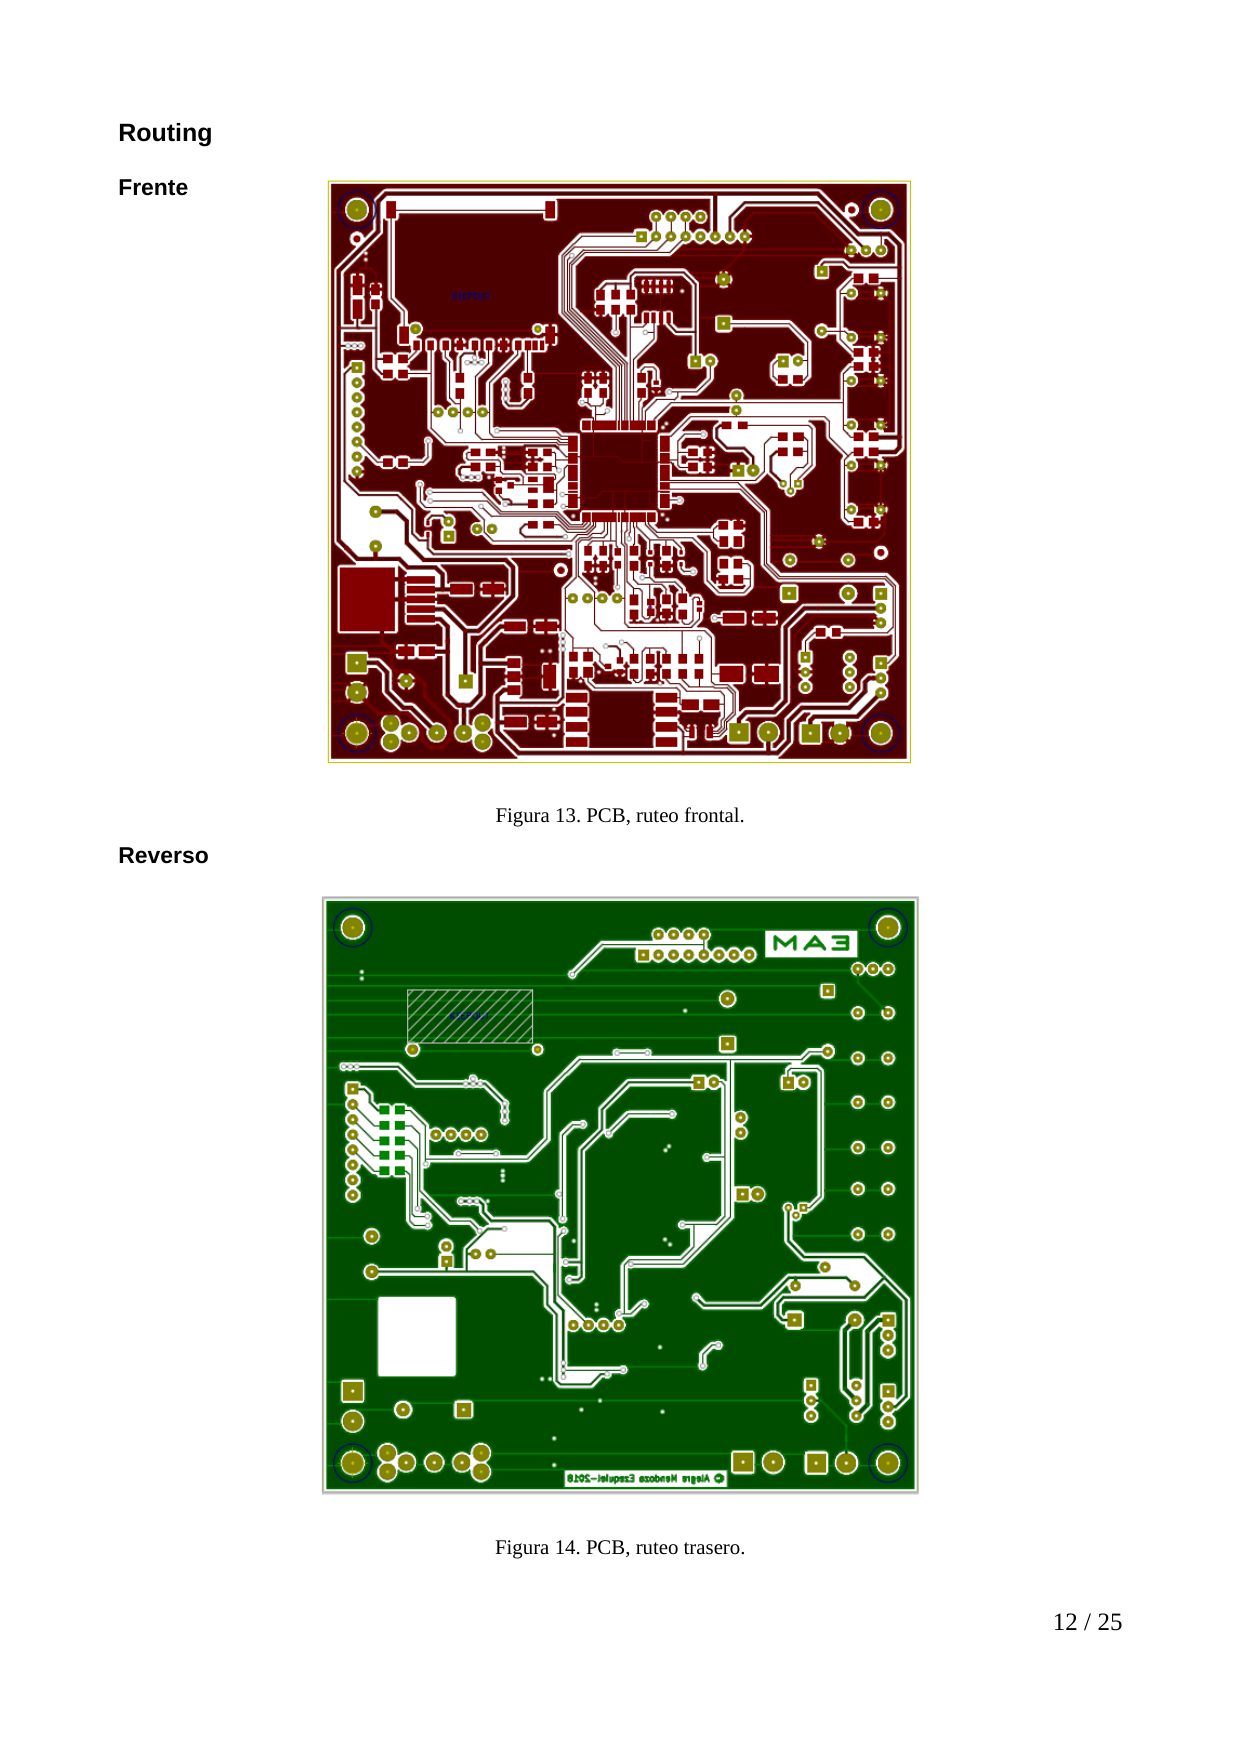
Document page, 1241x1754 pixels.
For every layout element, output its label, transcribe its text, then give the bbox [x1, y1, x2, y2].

subtitle Routing [118, 118, 1122, 147]
picture [301, 880, 940, 1518]
text Figura 14. PCB, ruteo trasero. [118, 1535, 1122, 1559]
subtitle Reverso [118, 842, 1122, 868]
picture [303, 159, 937, 788]
text Figura 13. PCB, ruteo frontal. [118, 803, 1122, 827]
subtitle Frente [118, 174, 303, 200]
subtitle [937, 174, 1122, 200]
